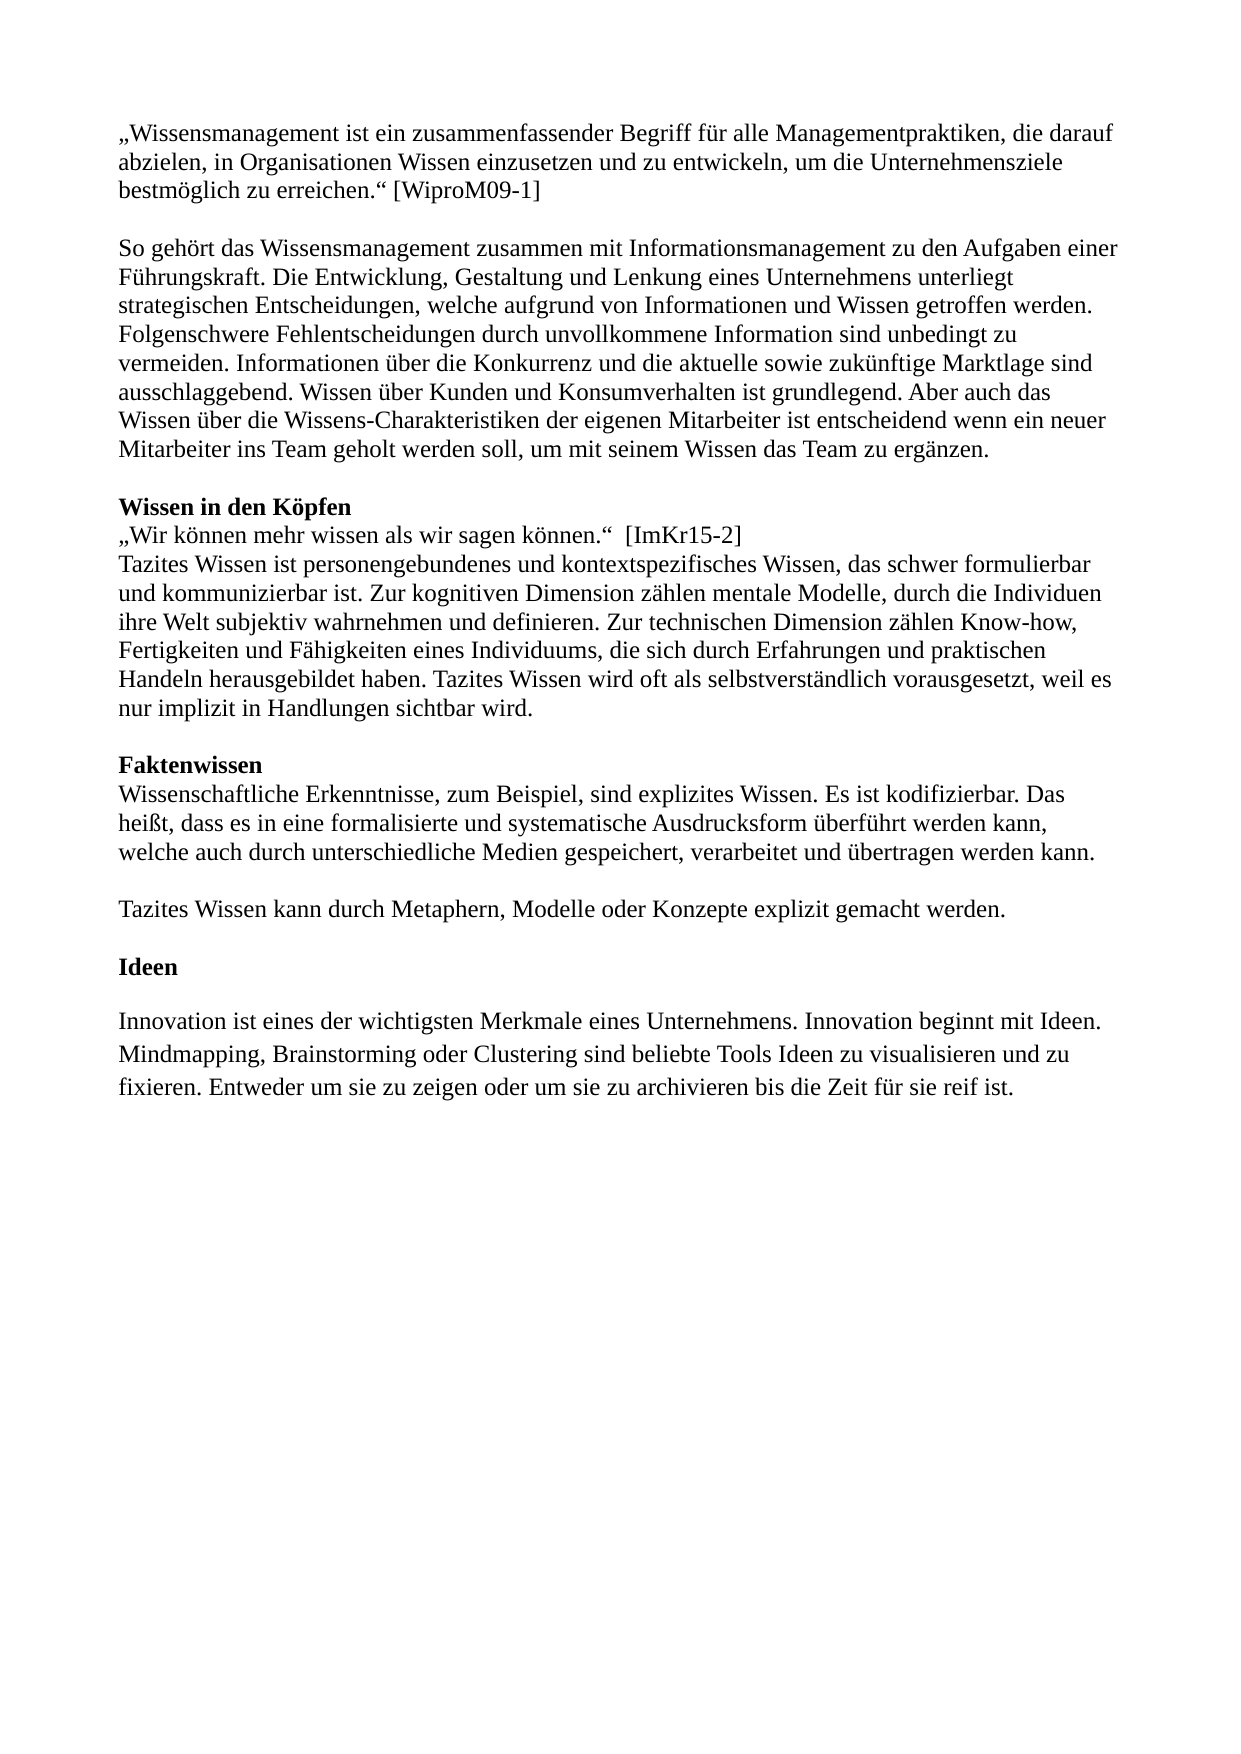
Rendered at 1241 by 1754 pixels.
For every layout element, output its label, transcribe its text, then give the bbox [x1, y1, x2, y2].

text Tazites Wissen ist personengebundenes und kontextspezifisches Wissen, das schwer formulierbar und kommunizierbar ist. Zur kognitiven Dimension zählen mentale Modelle, durch die Individuen ihre Welt subjektiv wahrnehmen und definieren. Zur technischen Dimension zählen Know-how, Fertigkeiten und Fähigkeiten eines Individuums, die sich durch Erfahrungen und praktischen Handeln herausgebildet haben. Tazites Wissen wird oft als selbstverständlich vorausgesetzt, weil es nur implizit in Handlungen sichtbar wird. [118, 549, 1122, 722]
text Faktenwissen [118, 751, 1122, 779]
text Wissenschaftliche Erkenntnisse, zum Beispiel, sind explizites Wissen. Es ist kodifizierbar. Das heißt, dass es in eine formalisierte und systematische Ausdrucksform überführt werden kann, welche auch durch unterschiedliche Medien gespeichert, verarbeitet und übertragen werden kann. [118, 779, 1122, 866]
text Tazites Wissen kann durch Metaphern, Modelle oder Konzepte explizit gemacht werden. [118, 894, 1122, 923]
text „Wir können mehr wissen als wir sagen können.“ [ImKr15-2] [118, 521, 1122, 549]
text Ideen [118, 952, 1122, 981]
text Innovation ist eines der wichtigsten Merkmale eines Unternehmens. Innovation beginnt mit Ideen. Mindmapping, Brainstorming oder Clustering sind beliebte Tools Ideen zu visualisieren und zu fixieren. Entweder um sie zu zeigen oder um sie zu archivieren bis die Zeit für sie reif ist. [118, 1006, 1122, 1101]
text Wissen in den Köpfen [118, 492, 1122, 521]
text „Wissensmanagement ist ein zusammenfassender Begriff für alle Managementpraktiken, die darauf abzielen, in Organisationen Wissen einzusetzen und zu entwickeln, um die Unternehmensziele bestmöglich zu erreichen.“ [WiproM09-1] [118, 118, 1122, 204]
text So gehört das Wissensmanagement zusammen mit Informationsmanagement zu den Aufgaben einer Führungskraft. Die Entwicklung, Gestaltung und Lenkung eines Unternehmens unterliegt strategischen Entscheidungen, welche aufgrund von Informationen und Wissen getroffen werden. Folgenschwere Fehlentscheidungen durch unvollkommene Information sind unbedingt zu vermeiden. Informationen über die Konkurrenz und die aktuelle sowie zukünftige Marktlage sind ausschlaggebend. Wissen über Kunden und Konsumverhalten ist grundlegend. Aber auch das Wissen über die Wissens-Charakteristiken der eigenen Mitarbeiter ist entscheidend wenn ein neuer Mitarbeiter ins Team geholt werden soll, um mit seinem Wissen das Team zu ergänzen. [118, 233, 1122, 463]
